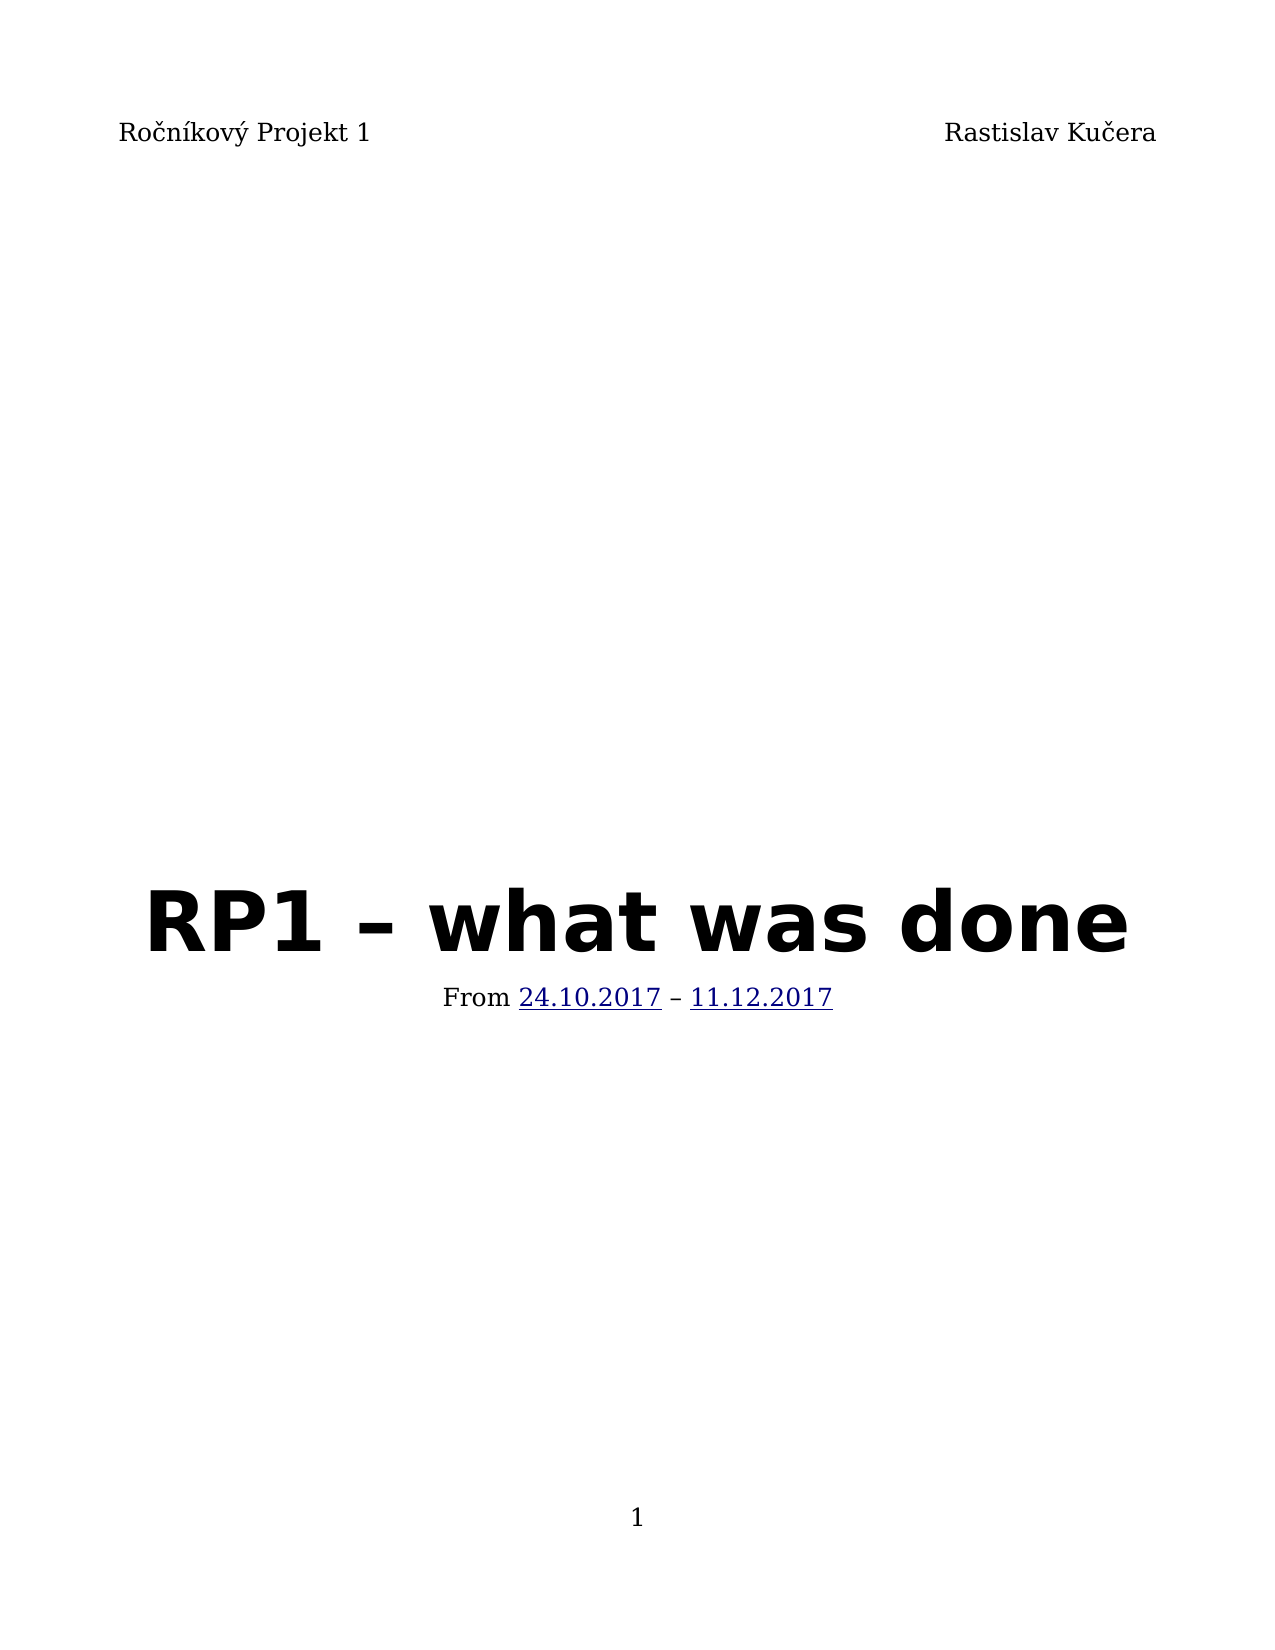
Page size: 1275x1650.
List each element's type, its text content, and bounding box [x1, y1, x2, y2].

title RP1 – what was done [118, 874, 1157, 971]
text From 24.10.2017 – 11.12.2017 [118, 984, 1157, 1013]
